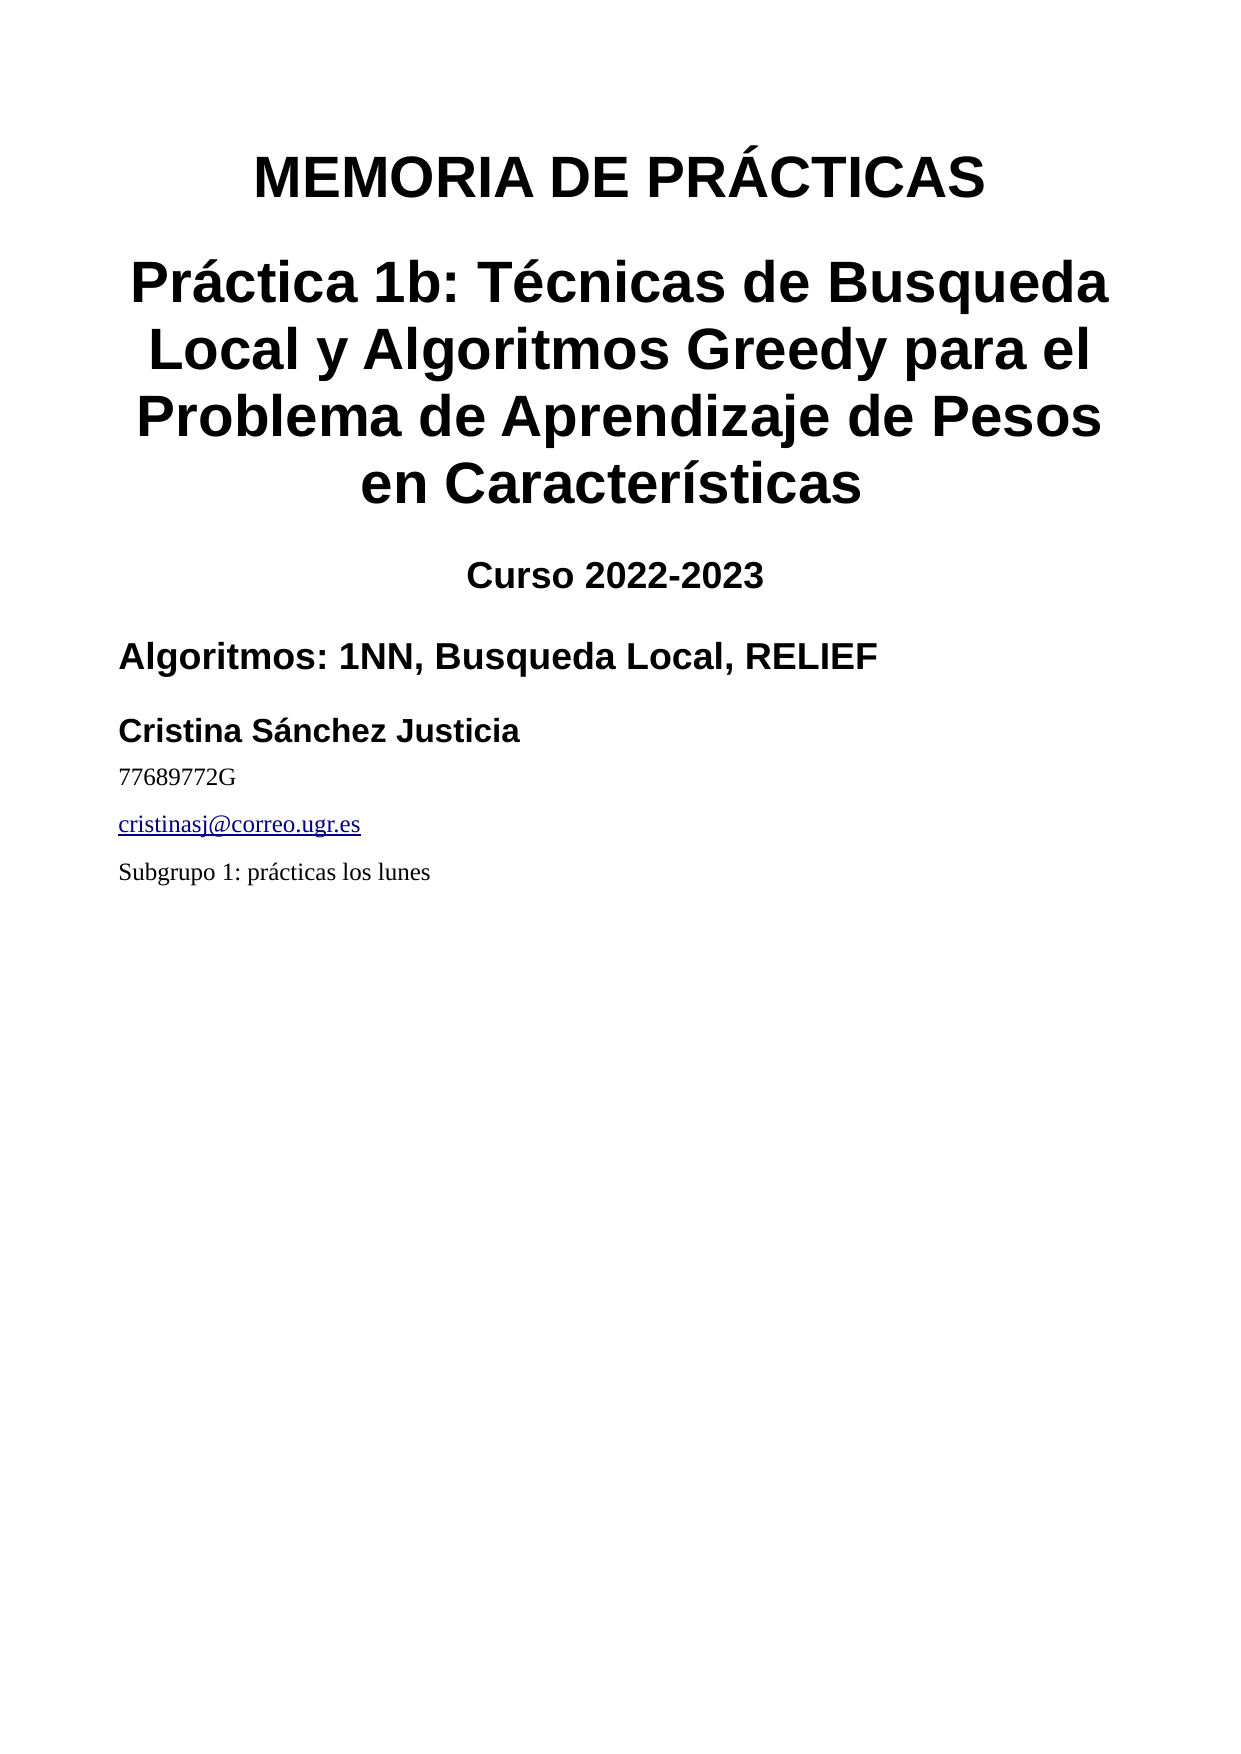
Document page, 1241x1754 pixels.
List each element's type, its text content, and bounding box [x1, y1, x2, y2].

title MEMORIA DE PRÁCTICAS [118, 143, 1122, 210]
subtitle Algoritmos: 1NN, Busqueda Local, RELIEF [118, 634, 1122, 677]
text cristinasj@correo.ugr.es [118, 809, 1122, 838]
subtitle Curso 2022-2023 [118, 553, 1122, 597]
text 77689772G [118, 762, 1122, 790]
text Subgrupo 1: prácticas los lunes [118, 857, 1122, 886]
title Práctica 1b: Técnicas de Busqueda Local y Algoritmos Greedy para el Problema de Aprendizaje de Pesos en Características [118, 248, 1122, 516]
subtitle Cristina Sánchez Justicia [118, 711, 1122, 749]
